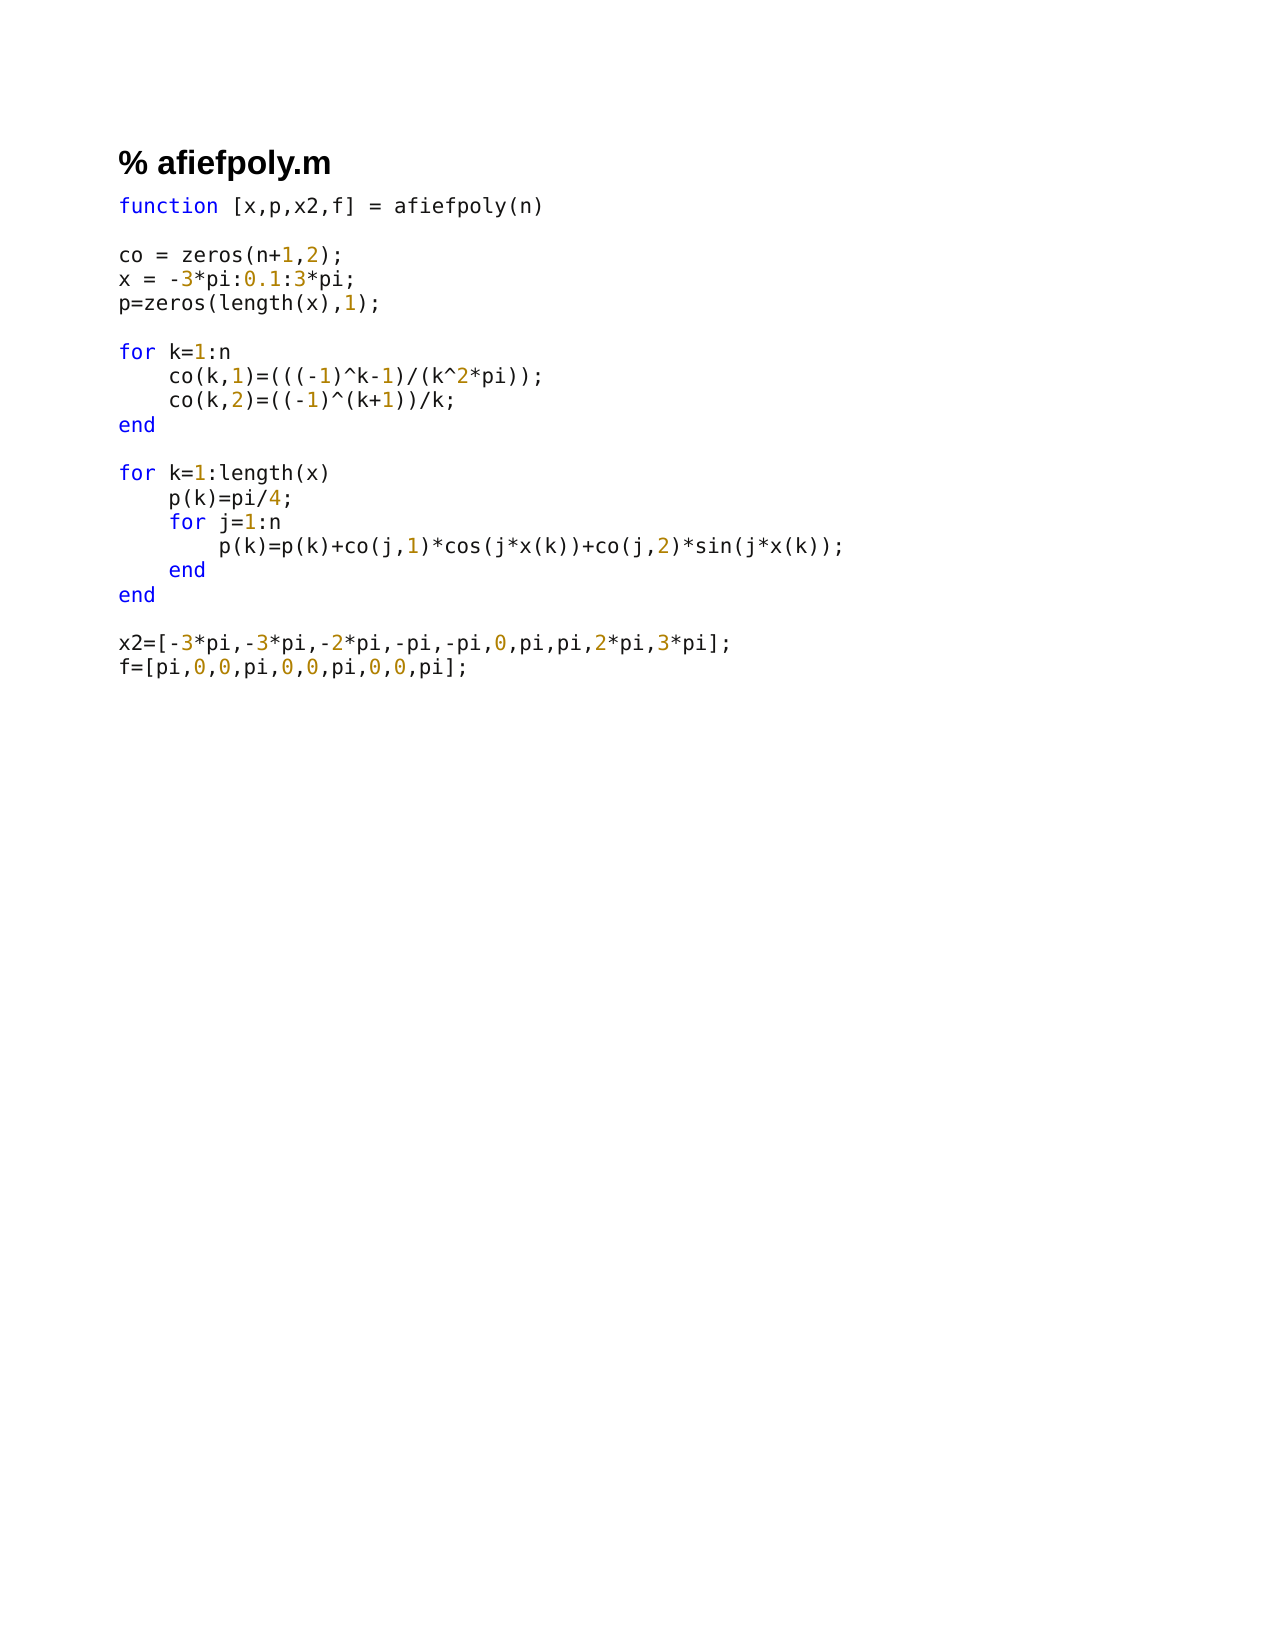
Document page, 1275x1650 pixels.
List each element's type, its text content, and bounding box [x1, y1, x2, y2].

text end [118, 558, 1157, 583]
text function [x,p,x2,f] = afiefpoly(n) [118, 194, 1157, 218]
text co(k,1)=(((-1)^k-1)/(k^2*pi)); [118, 364, 1157, 388]
text co = zeros(n+1,2); [118, 243, 1157, 267]
text x2=[-3*pi,-3*pi,-2*pi,-pi,-pi,0,pi,pi,2*pi,3*pi]; [118, 631, 1157, 655]
text f=[pi,0,0,pi,0,0,pi,0,0,pi]; [118, 655, 1157, 680]
text for j=1:n [118, 510, 1157, 534]
text p=zeros(length(x),1); [118, 291, 1157, 316]
text for k=1:length(x) [118, 461, 1157, 486]
text for k=1:n [118, 340, 1157, 364]
text end [118, 583, 1157, 607]
text p(k)=p(k)+co(j,1)*cos(j*x(k))+co(j,2)*sin(j*x(k)); [118, 534, 1157, 558]
text end [118, 413, 1157, 437]
text x = -3*pi:0.1:3*pi; [118, 267, 1157, 291]
text co(k,2)=((-1)^(k+1))/k; [118, 388, 1157, 413]
text p(k)=pi/4; [118, 486, 1157, 510]
subtitle % afiefpoly.m [118, 143, 1157, 182]
